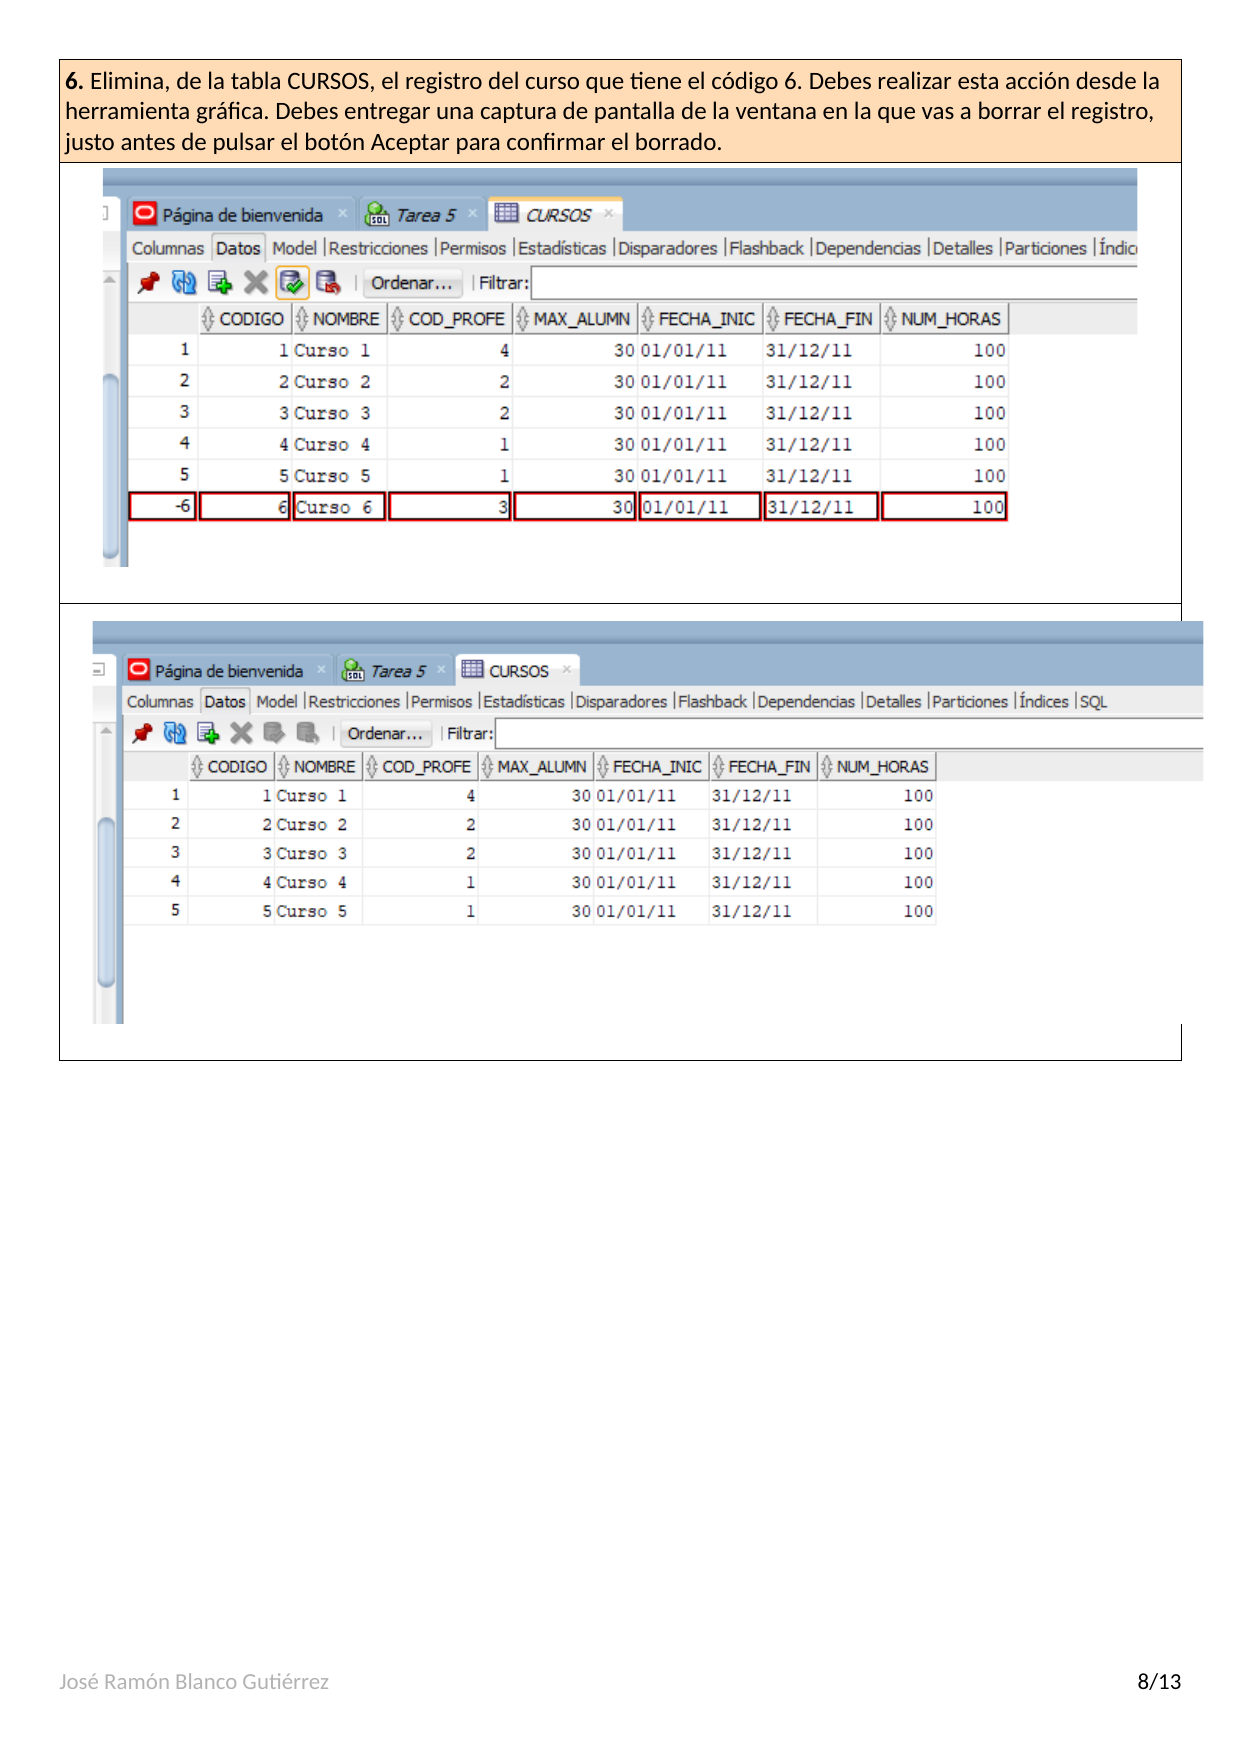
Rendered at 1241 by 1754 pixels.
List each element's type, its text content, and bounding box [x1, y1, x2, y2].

picture [92, 621, 1204, 1024]
table_header 6. Elimina, de la tabla CURSOS, el registro del curso que tiene el código 6. Debes realizar esta acción desde la herramienta gráfica. Debes entregar una captura de pantalla de la ventana en la que vas a borrar el registro, justo antes de pulsar el botón Aceptar para confirmar el borrado. [60, 60, 1181, 162]
picture [102, 168, 1138, 567]
table_cell [60, 163, 1181, 603]
table_cell [60, 604, 1181, 1060]
